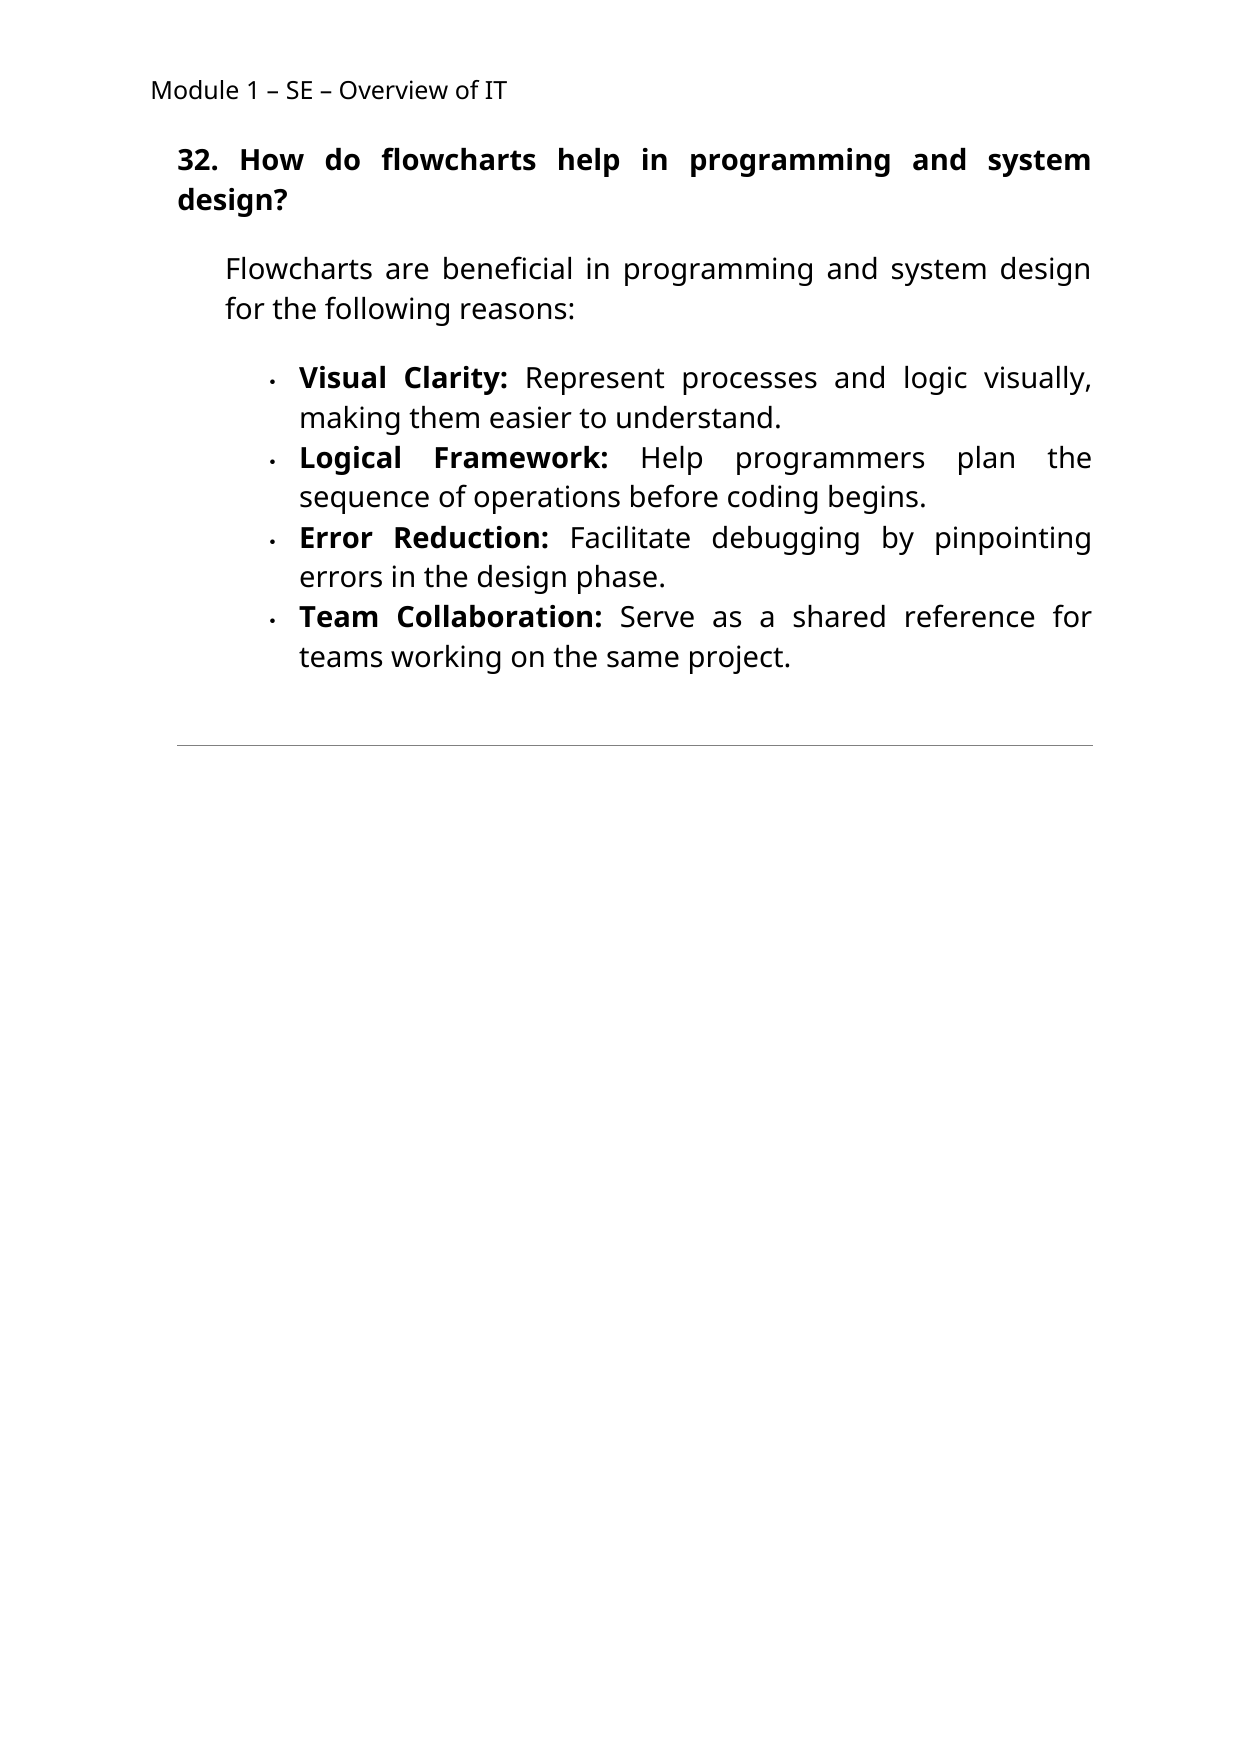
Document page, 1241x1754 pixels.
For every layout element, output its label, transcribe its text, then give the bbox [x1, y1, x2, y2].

list Logical Framework: Help programmers plan the sequence of operations before coding begins. [269, 437, 1093, 516]
subtitle 32. How do flowcharts help in programming and system design? [177, 139, 1093, 219]
list Team Collaboration: Serve as a shared reference for teams working on the same project. [269, 597, 1093, 676]
text Flowcharts are beneficial in programming and system design for the following reasons: [225, 248, 1093, 328]
list Error Reduction: Facilitate debugging by pinpointing errors in the design phase. [269, 517, 1093, 596]
list Visual Clarity: Represent processes and logic visually, making them easier to understand. [269, 357, 1093, 437]
